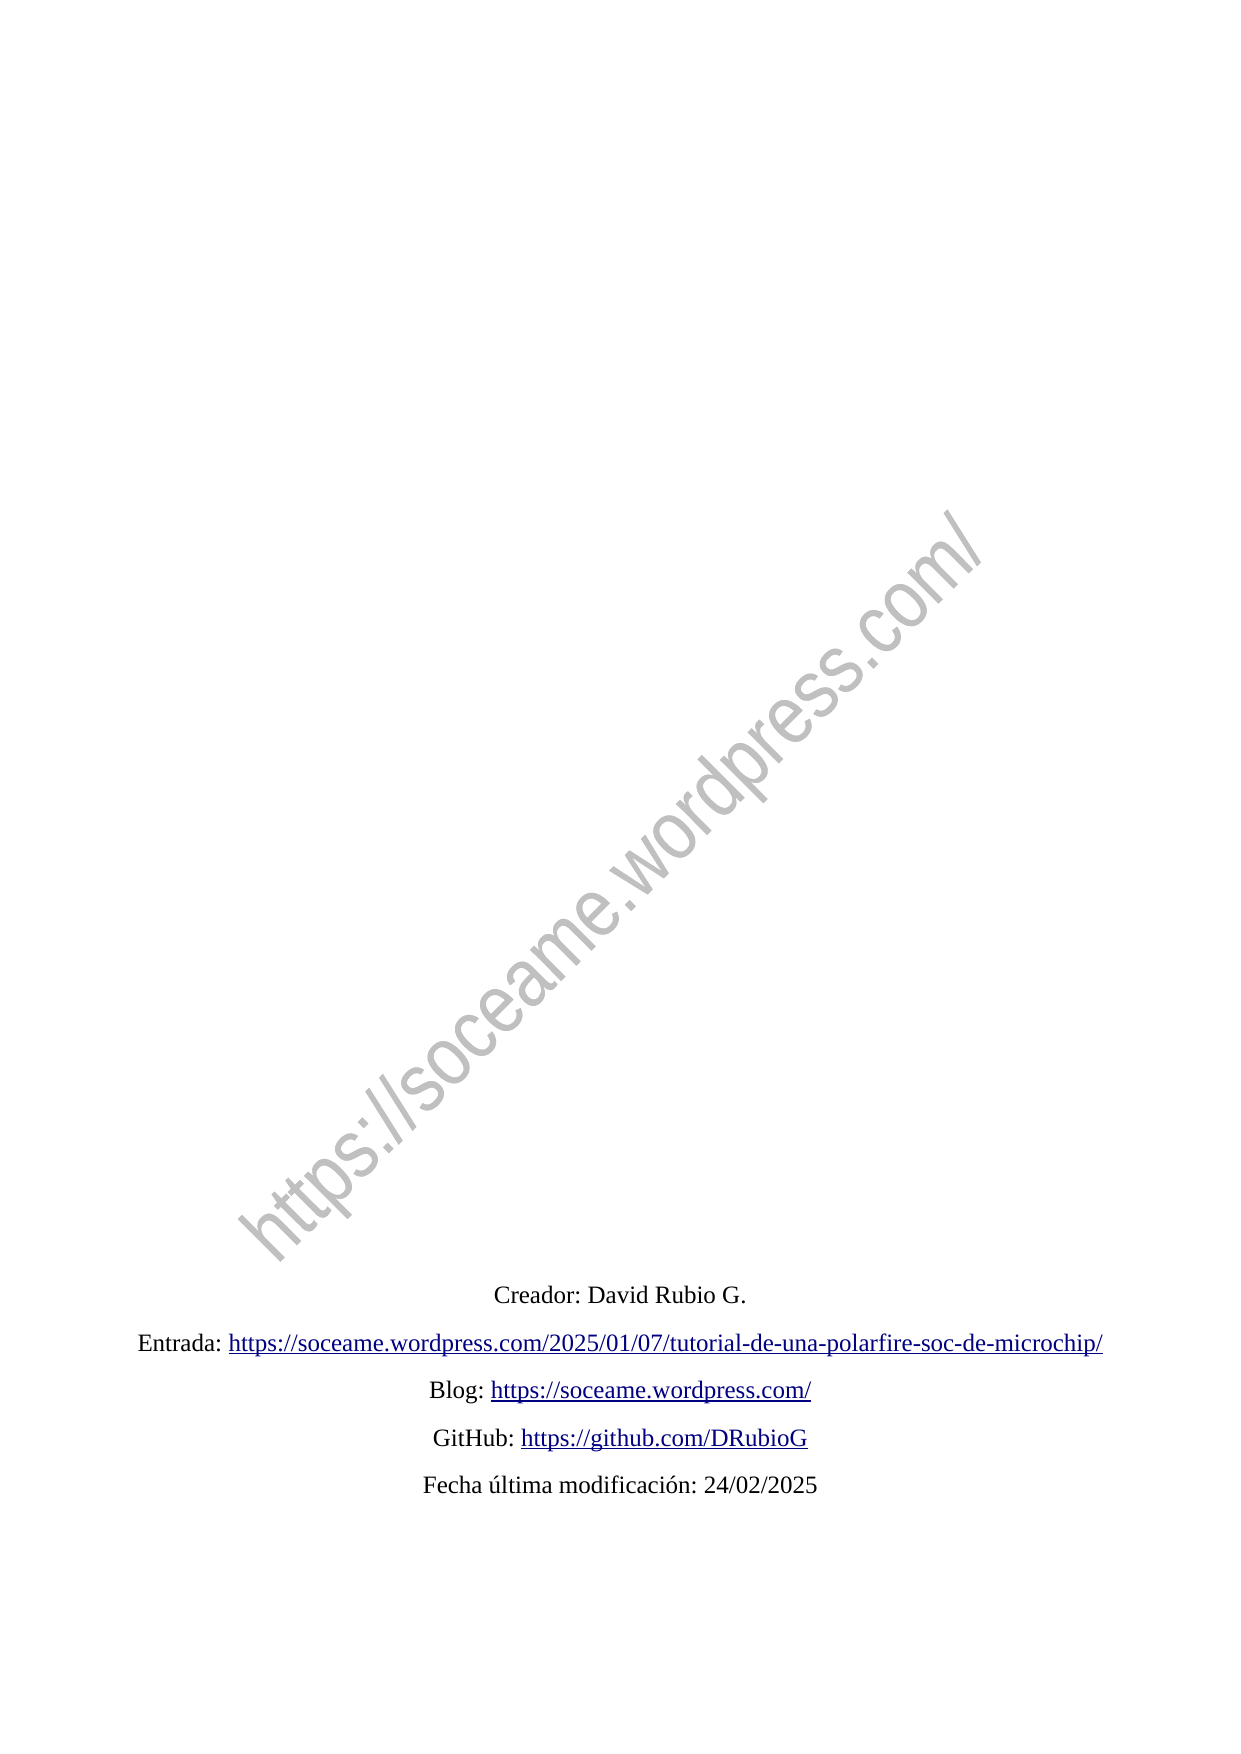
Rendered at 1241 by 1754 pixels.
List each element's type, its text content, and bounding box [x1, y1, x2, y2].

text Creador: David Rubio G. [118, 1280, 1122, 1309]
text Fecha última modificación: 24/02/2025 [118, 1471, 1122, 1499]
text GitHub: https://github.com/DRubioG [118, 1423, 1122, 1452]
text Blog: https://soceame.wordpress.com/ [118, 1375, 1122, 1404]
text Entrada: https://soceame.wordpress.com/2025/01/07/tutorial-de-una-polarfire-soc-de-microchip/ [118, 1328, 1122, 1357]
